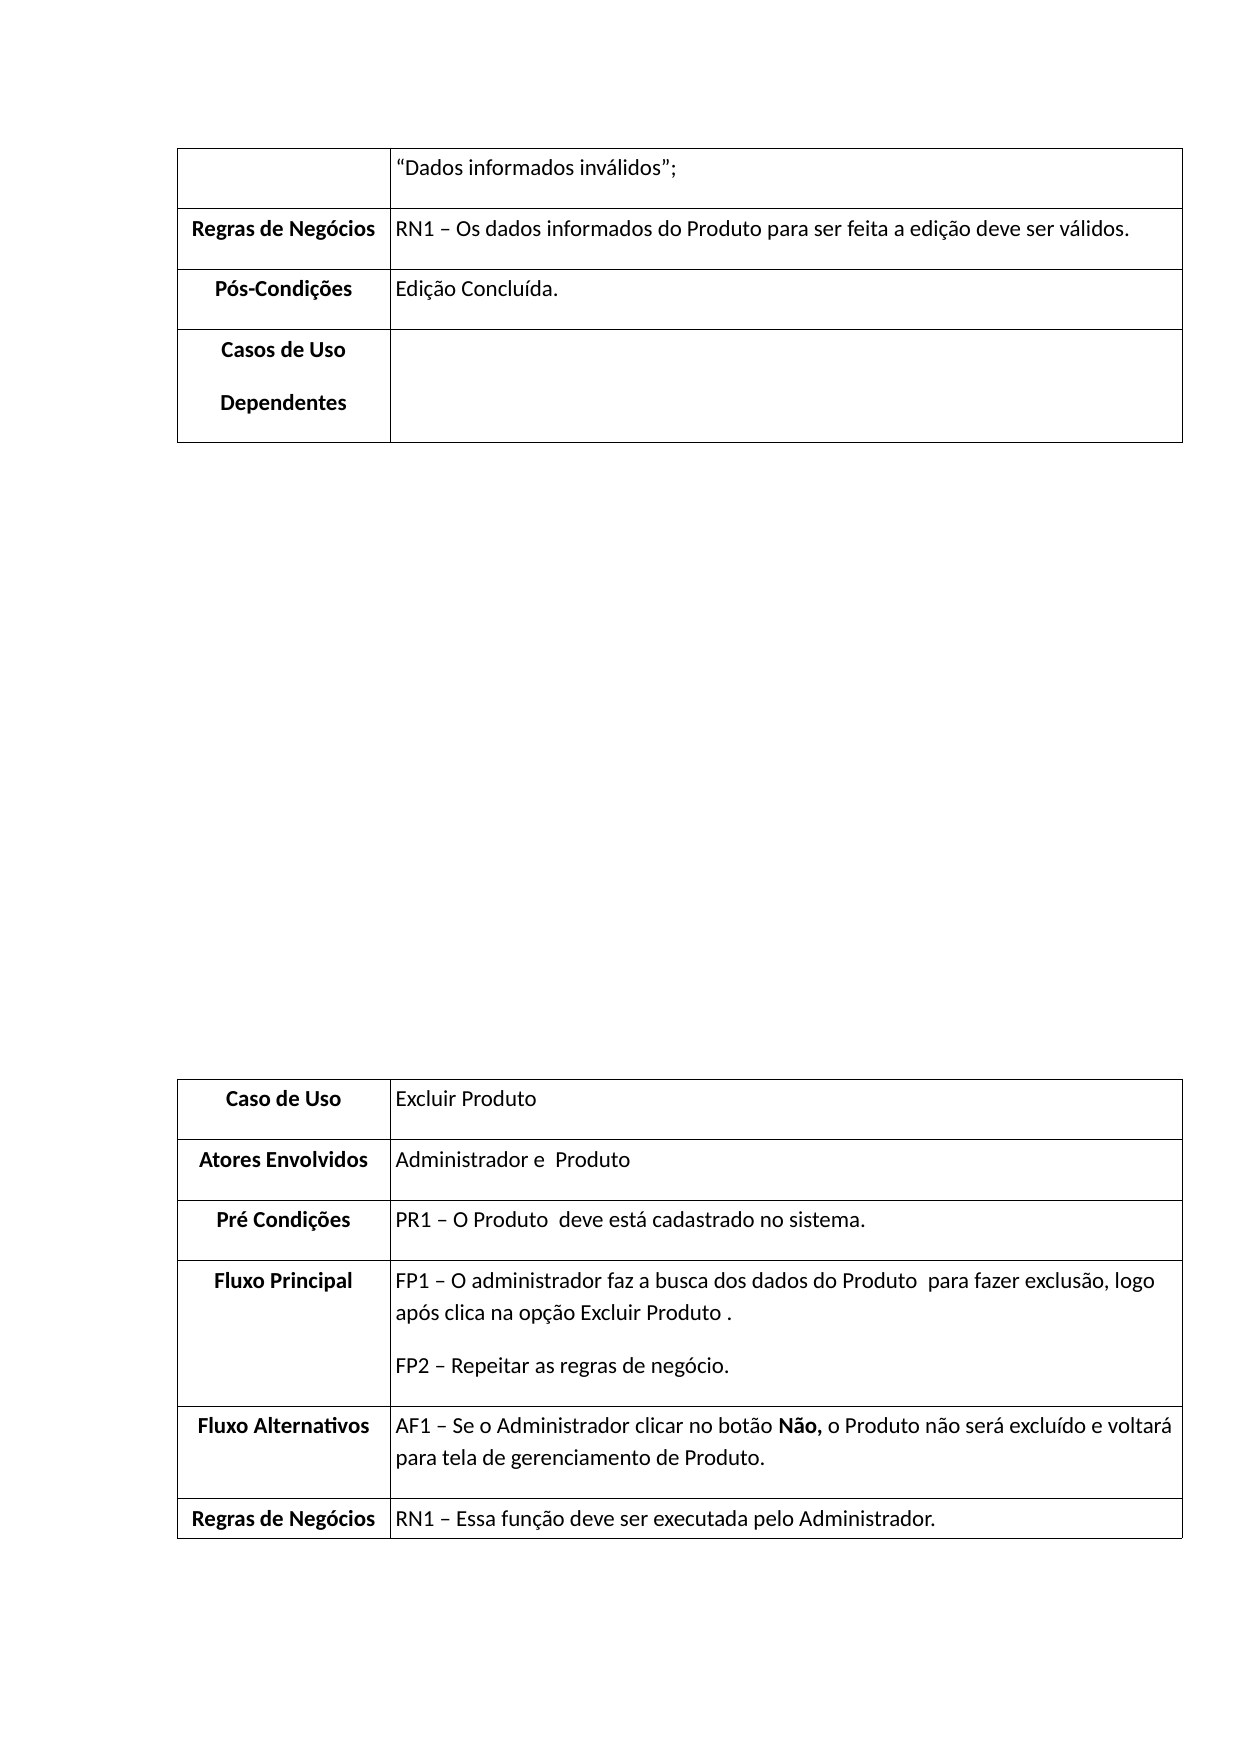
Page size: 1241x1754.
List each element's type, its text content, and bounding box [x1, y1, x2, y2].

table_cell Pós-Condições [178, 270, 390, 329]
table_cell Edição Concluída. [391, 270, 1182, 329]
table_cell Atores Envolvidos [178, 1140, 390, 1199]
table_header Excluir Produto [391, 1080, 1182, 1139]
table_header Caso de Uso [178, 1080, 390, 1139]
table_cell AF1 – Se o Administrador clicar no botão Não, o Produto não será excluído e voltará para tela de gerenciamento de Produto. [391, 1407, 1182, 1498]
table_cell Regras de Negócios [178, 209, 390, 268]
table_cell Regras de Negócios [178, 1499, 390, 1538]
table_cell Fluxo Alternativos [178, 1407, 390, 1498]
table_cell [178, 149, 390, 208]
table_cell RN1 – Os dados informados do Produto para ser feita a edição deve ser válidos. [391, 209, 1182, 268]
table_cell RN1 – Essa função deve ser executada pelo Administrador. [391, 1499, 1182, 1538]
table_cell “Dados informados inválidos”; [391, 149, 1182, 208]
table_cell Pré Condições [178, 1201, 390, 1260]
table_cell Fluxo Principal [178, 1261, 390, 1406]
table_cell Casos de Uso Dependentes [178, 330, 390, 442]
table_cell FP1 – O administrador faz a busca dos dados do Produto para fazer exclusão, logo após clica na opção Excluir Produto . FP2 – Repeitar as regras de negócio. [391, 1261, 1182, 1406]
table_cell [391, 330, 1182, 442]
table_cell PR1 – O Produto deve está cadastrado no sistema. [391, 1201, 1182, 1260]
table_cell Administrador e Produto [391, 1140, 1182, 1199]
